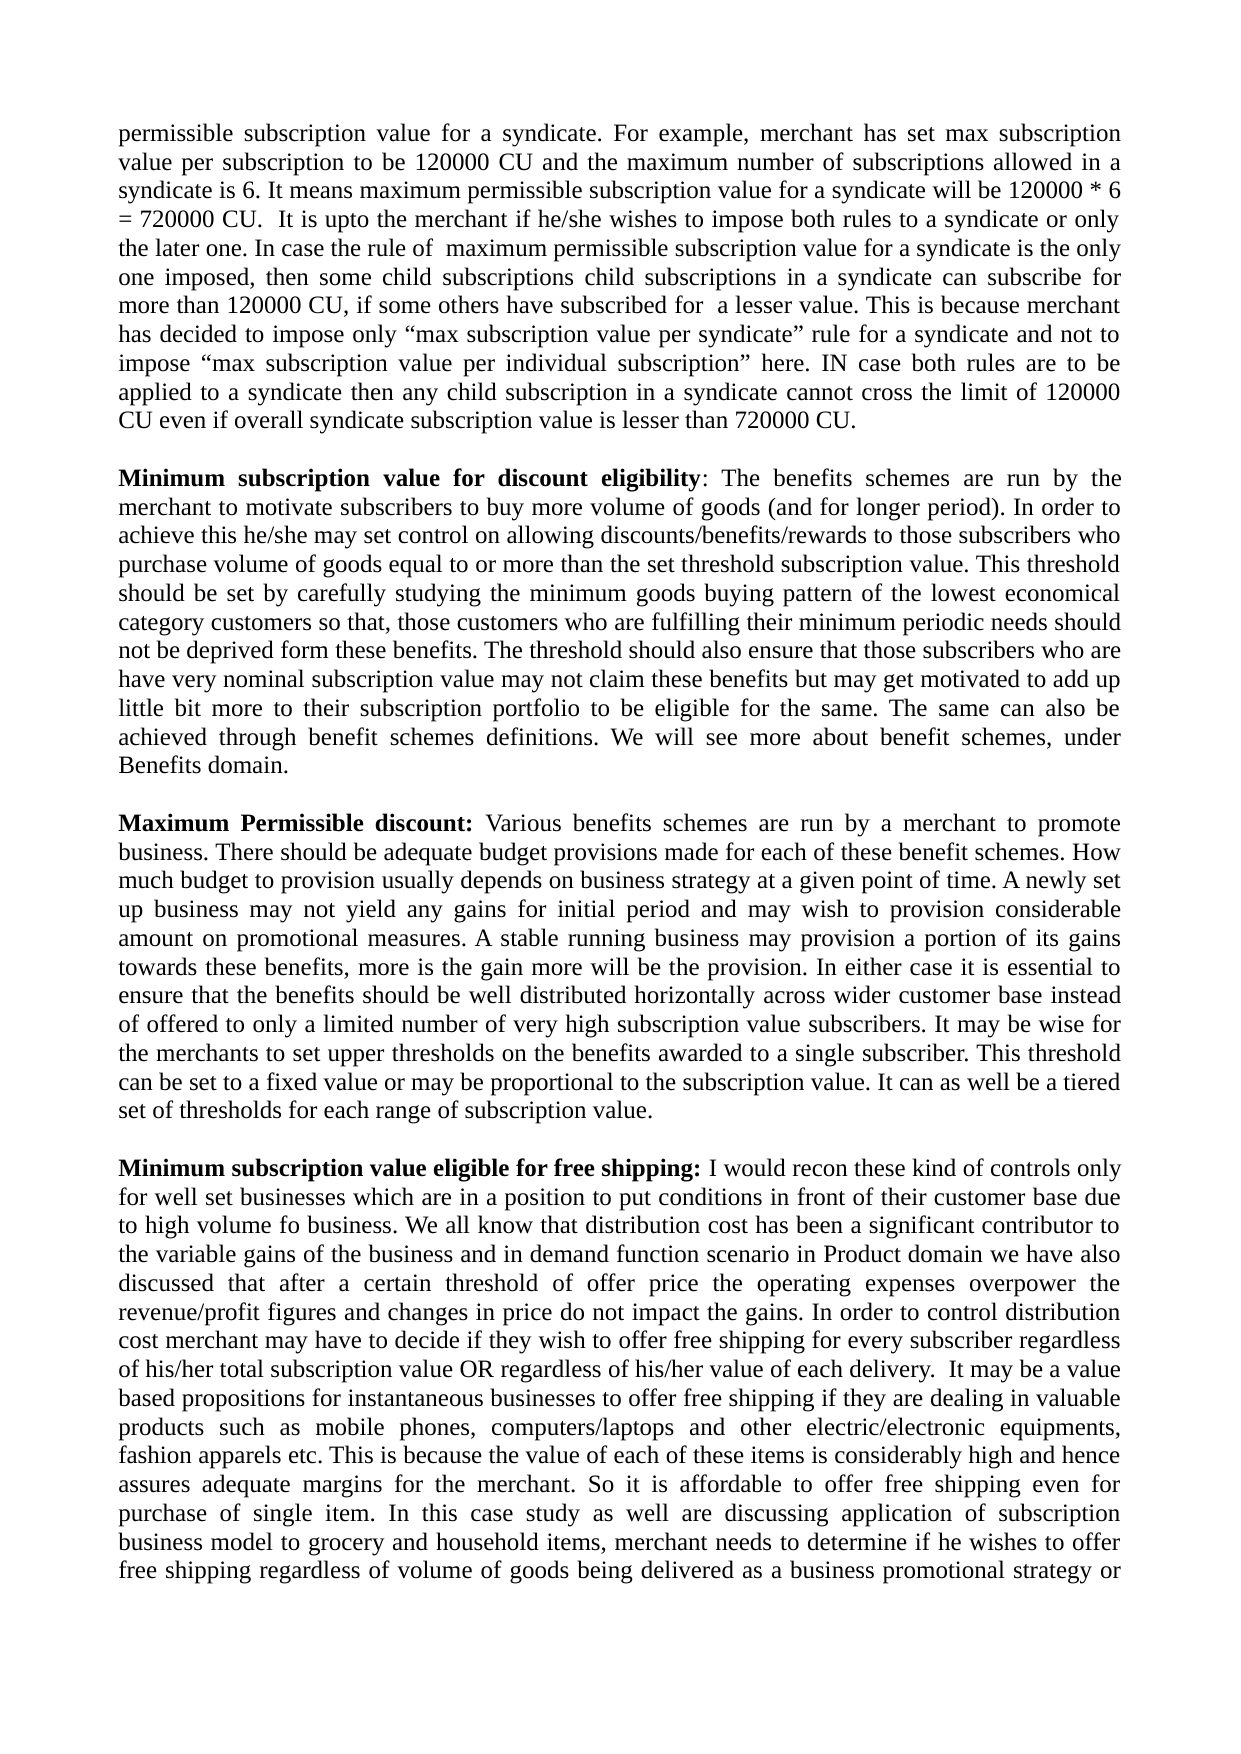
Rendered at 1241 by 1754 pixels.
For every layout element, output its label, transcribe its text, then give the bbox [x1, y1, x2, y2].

text Minimum subscription value eligible for free shipping: I would recon these kind of controls only for well set businesses which are in a position to put conditions in front of their customer base due to high volume fo business. We all know that distribution cost has been a significant contributor to the variable gains of the business and in demand function scenario in Product domain we have also discussed that after a certain threshold of offer price the operating expenses overpower the revenue/profit figures and changes in price do not impact the gains. In order to control distribution cost merchant may have to decide if they wish to offer free shipping for every subscriber regardless of his/her total subscription value OR regardless of his/her value of each delivery. It may be a value based propositions for instantaneous businesses to offer free shipping if they are dealing in valuable products such as mobile phones, computers/laptops and other electric/electronic equipments, fashion apparels etc. This is because the value of each of these items is considerably high and hence assures adequate margins for the merchant. So it is affordable to offer free shipping even for purchase of single item. In this case study as well are discussing application of subscription business model to grocery and household items, merchant needs to determine if he wishes to offer free shipping regardless of volume of goods being delivered as a business promotional strategy or [118, 1153, 1122, 1584]
text Minimum subscription value for discount eligibility: The benefits schemes are run by the merchant to motivate subscribers to buy more volume of goods (and for longer period). In order to achieve this he/she may set control on allowing discounts/benefits/rewards to those subscribers who purchase volume of goods equal to or more than the set threshold subscription value. This threshold should be set by carefully studying the minimum goods buying pattern of the lowest economical category customers so that, those customers who are fulfilling their minimum periodic needs should not be deprived form these benefits. The threshold should also ensure that those subscribers who are have very nominal subscription value may not claim these benefits but may get motivated to add up little bit more to their subscription portfolio to be eligible for the same. The same can also be achieved through benefit schemes definitions. We will see more about benefit schemes, under Benefits domain. [118, 463, 1122, 779]
text permissible subscription value for a syndicate. For example, merchant has set max subscription value per subscription to be 120000 CU and the maximum number of subscriptions allowed in a syndicate is 6. It means maximum permissible subscription value for a syndicate will be 120000 * 6 = 720000 CU. It is upto the merchant if he/she wishes to impose both rules to a syndicate or only the later one. In case the rule of maximum permissible subscription value for a syndicate is the only one imposed, then some child subscriptions child subscriptions in a syndicate can subscribe for more than 120000 CU, if some others have subscribed for a lesser value. This is because merchant has decided to impose only “max subscription value per syndicate” rule for a syndicate and not to impose “max subscription value per individual subscription” here. IN case both rules are to be applied to a syndicate then any child subscription in a syndicate cannot cross the limit of 120000 CU even if overall syndicate subscription value is lesser than 720000 CU. [118, 118, 1122, 434]
text Maximum Permissible discount: Various benefits schemes are run by a merchant to promote business. There should be adequate budget provisions made for each of these benefit schemes. How much budget to provision usually depends on business strategy at a given point of time. A newly set up business may not yield any gains for initial period and may wish to provision considerable amount on promotional measures. A stable running business may provision a portion of its gains towards these benefits, more is the gain more will be the provision. In either case it is essential to ensure that the benefits should be well distributed horizontally across wider customer base instead of offered to only a limited number of very high subscription value subscribers. It may be wise for the merchants to set upper thresholds on the benefits awarded to a single subscriber. This threshold can be set to a fixed value or may be proportional to the subscription value. It can as well be a tiered set of thresholds for each range of subscription value. [118, 808, 1122, 1124]
